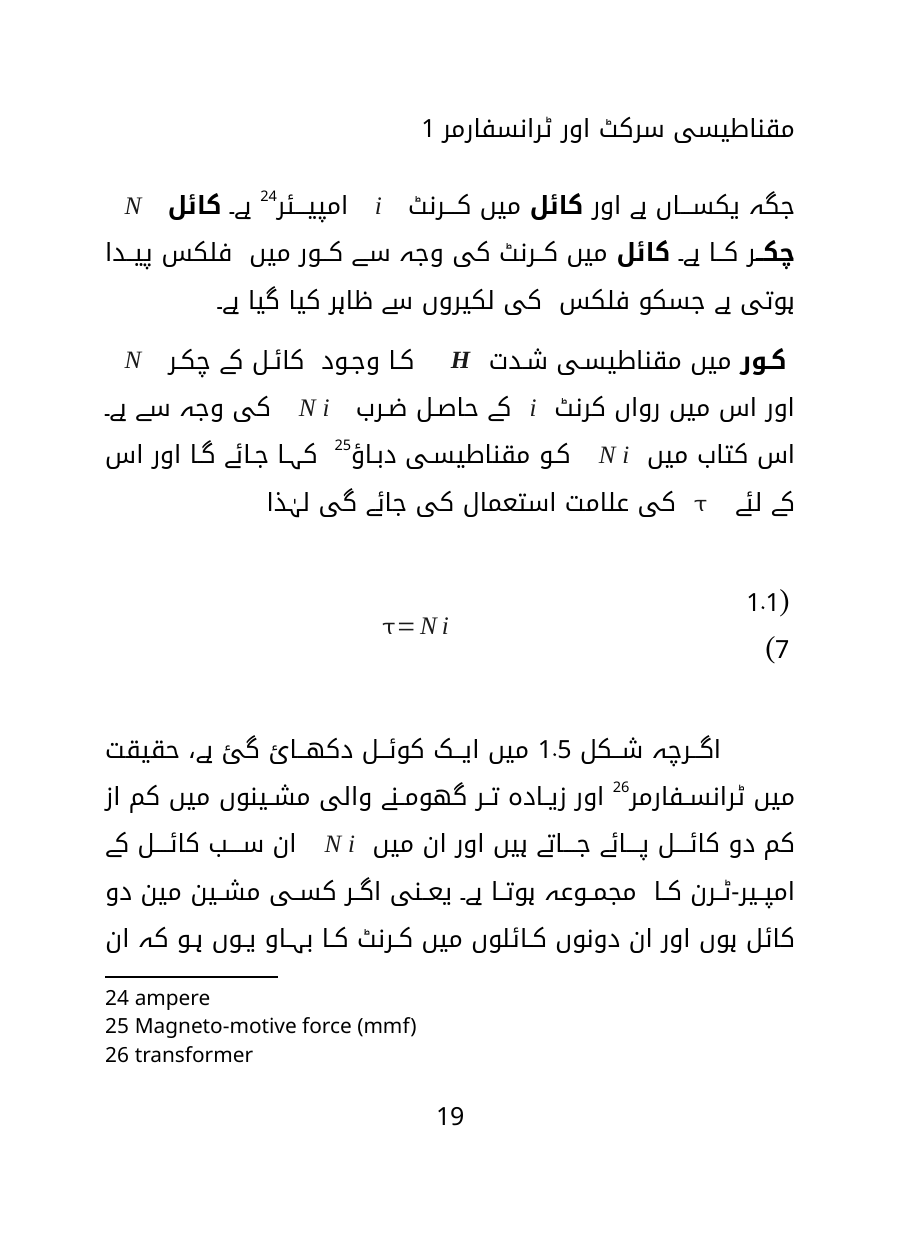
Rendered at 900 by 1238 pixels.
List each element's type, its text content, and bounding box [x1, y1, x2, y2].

text Magneto-motive force (mmf) [105, 1012, 795, 1040]
text ampere [105, 983, 795, 1012]
text اگرچہ شکل 1.5 میں ایک کوئل دکھائ گئ ہے، حقیقت میں ٹرانسفارمر اور زیادہ تر گھومنے والی مشینوں میں کم از کم دو کائل پائے جاتے ہیں اور ان میں ان سب کائل کے امپیر-ٹرن کا مجموعہ ہوتا ہے۔ یعنی اگر کسی مشین مین دو کائل ہوں اور ان دونوں کائلوں میں کرنٹ کا بہاو یوں ہو کہ ان سے پیدا مقناطیسی دباؤ ایک ہی سمت میں ہو تب [105, 726, 795, 963]
text دیے گئے شکل میں کور کا کراس سکشنل رقبہ ہر جگہ یکساں ہے اور کائل میں کرنٹ امپیئر ہے۔ کائل چکر کا ہے۔ کائل میں کرنٹ کی وجہ سے کور میں فلکس پیدا ہوتی ہے جسکو فلکس کی لکیروں سے ظاہر کیا گیا ہے۔ [105, 182, 795, 324]
text کور میں مقناطیسی شدت کا وجود کائل کے چکر اور اس میں رواں کرنٹکے حاصل ضرب کی وجہ سے ہے۔ اس کتاب میں کو مقناطیسی دباؤ کہا جائے گا اور اس کے لئے کی علامت استعمال کی جائے گی لہٰذا [105, 337, 795, 527]
text transformer [105, 1040, 795, 1068]
table_header (1.17) [718, 573, 795, 692]
table_header [105, 573, 718, 692]
